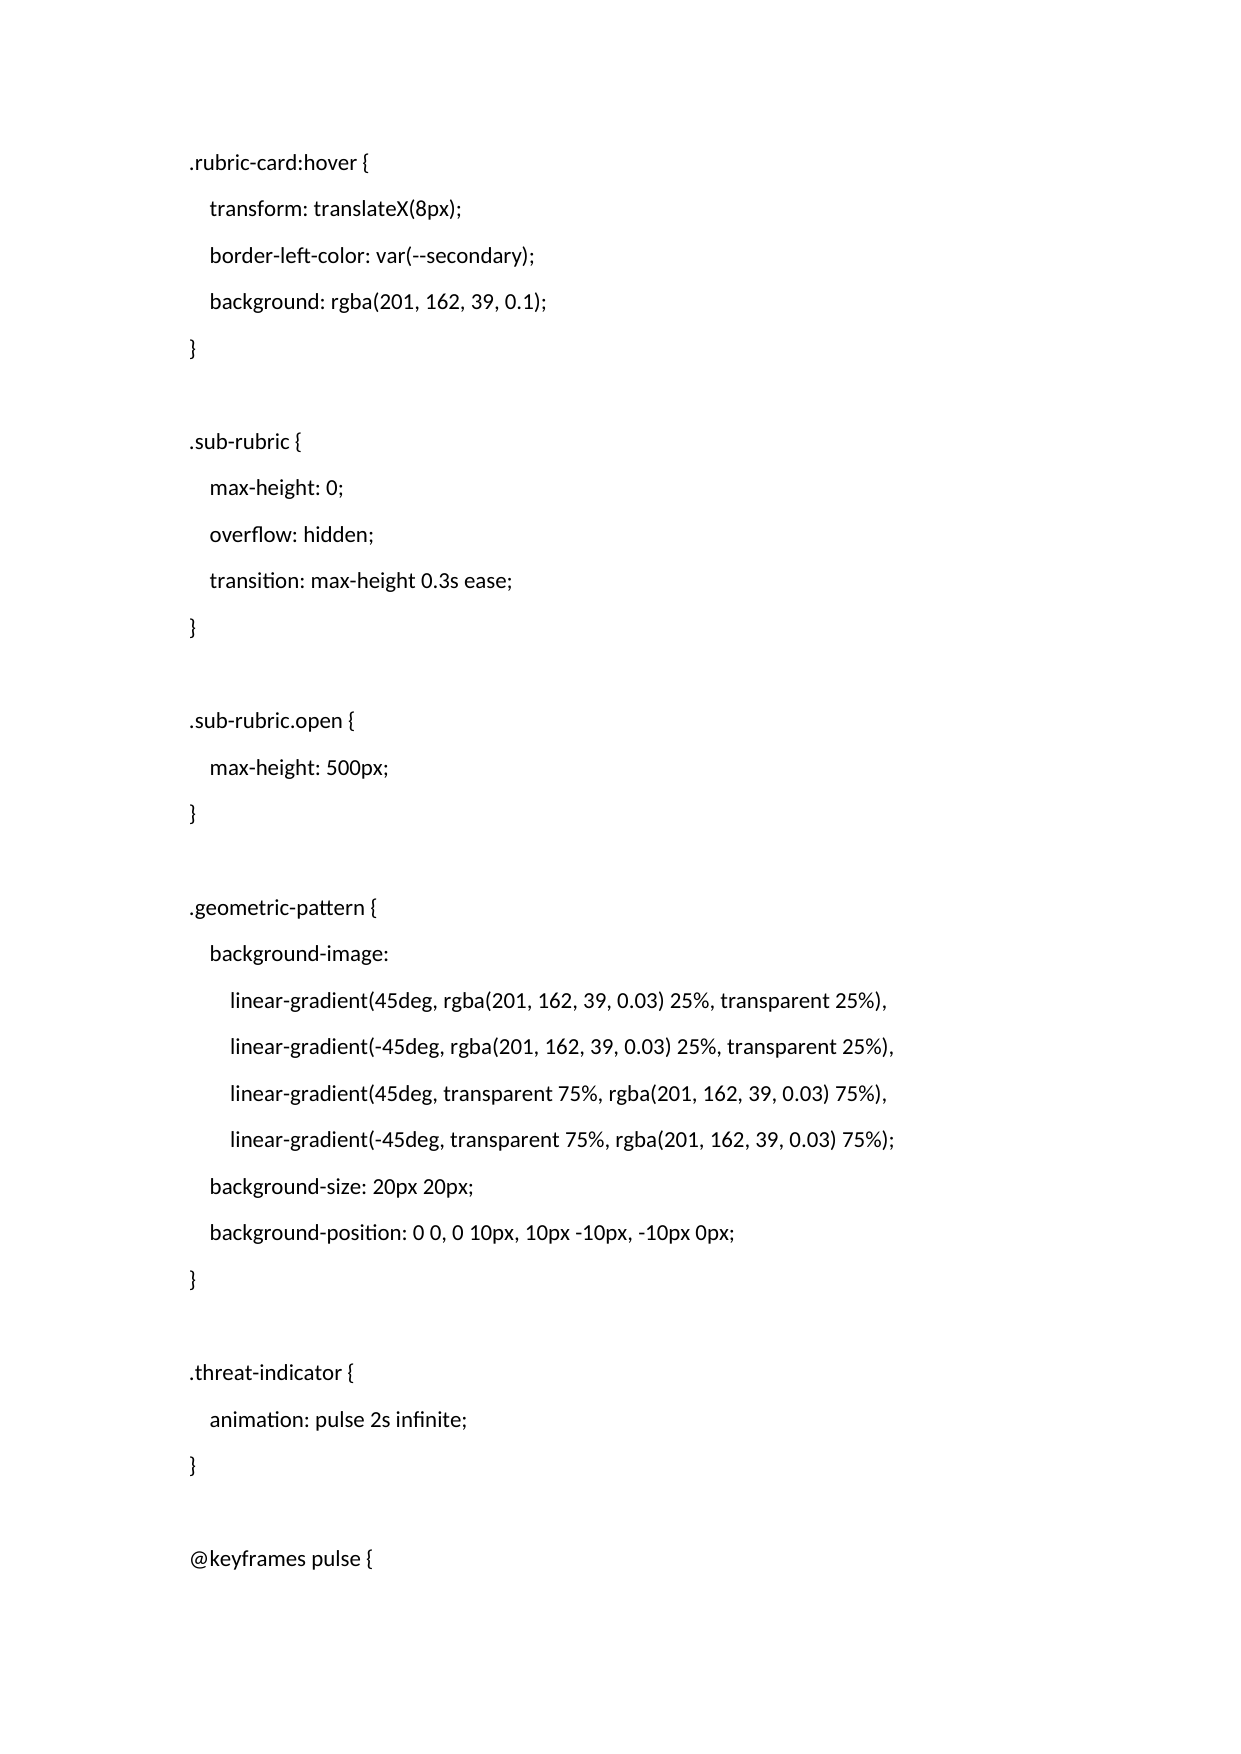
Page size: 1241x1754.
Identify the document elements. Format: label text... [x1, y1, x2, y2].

text overflow: hidden; [148, 520, 1093, 548]
text background-image: [148, 939, 1093, 967]
text background-size: 20px 20px; [148, 1172, 1093, 1200]
text .sub-rubric { [148, 427, 1093, 455]
text } [148, 334, 1093, 362]
text .threat-indicator { [148, 1358, 1093, 1386]
text animation: pulse 2s infinite; [148, 1405, 1093, 1433]
text linear-gradient(45deg, rgba(201, 162, 39, 0.03) 25%, transparent 25%), [148, 986, 1093, 1014]
text .sub-rubric.open { [148, 706, 1093, 734]
text border-left-color: var(--secondary); [148, 241, 1093, 269]
text linear-gradient(-45deg, rgba(201, 162, 39, 0.03) 25%, transparent 25%), [148, 1032, 1093, 1060]
text background-position: 0 0, 0 10px, 10px -10px, -10px 0px; [148, 1218, 1093, 1247]
text } [148, 1265, 1093, 1293]
text .geometric-pattern { [148, 893, 1093, 921]
text linear-gradient(45deg, transparent 75%, rgba(201, 162, 39, 0.03) 75%), [148, 1079, 1093, 1107]
text max-height: 0; [148, 473, 1093, 502]
text background: rgba(201, 162, 39, 0.1); [148, 287, 1093, 315]
text linear-gradient(-45deg, transparent 75%, rgba(201, 162, 39, 0.03) 75%); [148, 1125, 1093, 1153]
text transform: translateX(8px); [148, 194, 1093, 222]
text } [148, 613, 1093, 641]
text transition: max-height 0.3s ease; [148, 567, 1093, 595]
text } [148, 1451, 1093, 1479]
text .rubric-card:hover { [148, 148, 1093, 176]
text max-height: 500px; [148, 753, 1093, 781]
text @keyframes pulse { [148, 1544, 1093, 1572]
text } [148, 799, 1093, 827]
